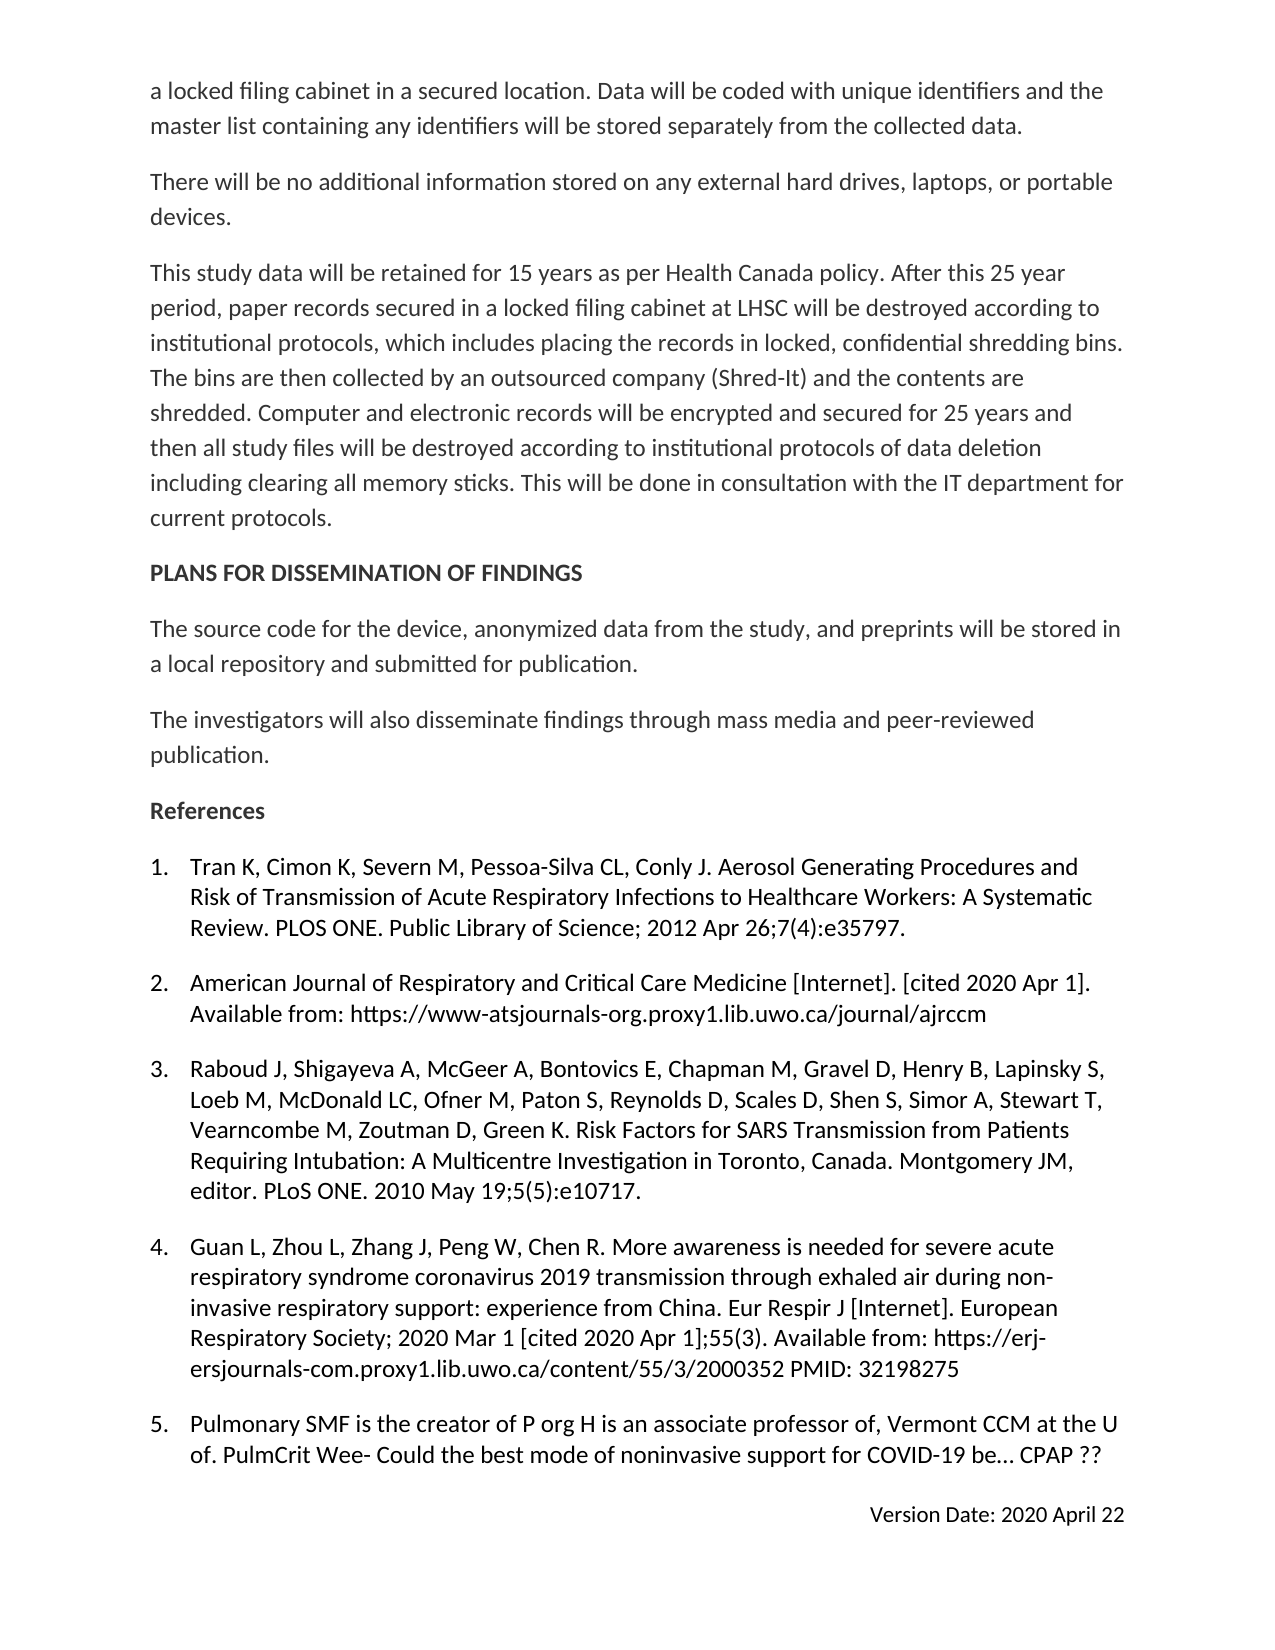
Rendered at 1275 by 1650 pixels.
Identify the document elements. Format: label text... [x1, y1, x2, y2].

text The investigators will also disseminate findings through mass media and peer-reviewed publication. [150, 704, 1125, 770]
text a locked filing cabinet in a secured location. Data will be coded with unique identifiers and the master list containing any identifiers will be stored separately from the collected data. [150, 75, 1125, 141]
text 5. Pulmonary SMF is the creator of P org H is an associate professor of, Vermont CCM at the U of. PulmCrit Wee- Could the best mode of noninvasive support for COVID-19 be… CPAP ?? [150, 1409, 1125, 1470]
text PLANS FOR DISSEMINATION OF FINDINGS [150, 557, 1125, 588]
text 1. Tran K, Cimon K, Severn M, Pessoa-Silva CL, Conly J. Aerosol Generating Procedures and Risk of Transmission of Acute Respiratory Infections to Healthcare Workers: A Systematic Review. PLOS ONE. Public Library of Science; 2012 Apr 26;7(4):e35797. [150, 851, 1125, 942]
text 4. Guan L, Zhou L, Zhang J, Peng W, Chen R. More awareness is needed for severe acute respiratory syndrome coronavirus 2019 transmission through exhaled air during non-invasive respiratory support: experience from China. Eur Respir J [Internet]. European Respiratory Society; 2020 Mar 1 [cited 2020 Apr 1];55(3). Available from: https://erj-ersjournals-com.proxy1.lib.uwo.ca/content/55/3/2000352 PMID: 32198275 [150, 1231, 1125, 1384]
text 2. American Journal of Respiratory and Critical Care Medicine [Internet]. [cited 2020 Apr 1]. Available from: https://www-atsjournals-org.proxy1.lib.uwo.ca/journal/ajrccm [150, 967, 1125, 1028]
text References [150, 795, 1125, 826]
text This study data will be retained for 15 years as per Health Canada policy. After this 25 year period, paper records secured in a locked filing cabinet at LHSC will be destroyed according to institutional protocols, which includes placing the records in locked, confidential shredding bins. The bins are then collected by an outsourced company (Shred-It) and the contents are shredded. Computer and electronic records will be encrypted and secured for 25 years and then all study files will be destroyed according to institutional protocols of data deletion including clearing all memory sticks. This will be done in consultation with the IT department for current protocols. [150, 257, 1125, 532]
text The source code for the device, anonymized data from the study, and preprints will be stored in a local repository and submitted for publication. [150, 613, 1125, 679]
text 3. Raboud J, Shigayeva A, McGeer A, Bontovics E, Chapman M, Gravel D, Henry B, Lapinsky S, Loeb M, McDonald LC, Ofner M, Paton S, Reynolds D, Scales D, Shen S, Simor A, Stewart T, Vearncombe M, Zoutman D, Green K. Risk Factors for SARS Transmission from Patients Requiring Intubation: A Multicentre Investigation in Toronto, Canada. Montgomery JM, editor. PLoS ONE. 2010 May 19;5(5):e10717. [150, 1053, 1125, 1206]
text There will be no additional information stored on any external hard drives, laptops, or portable devices. [150, 166, 1125, 231]
